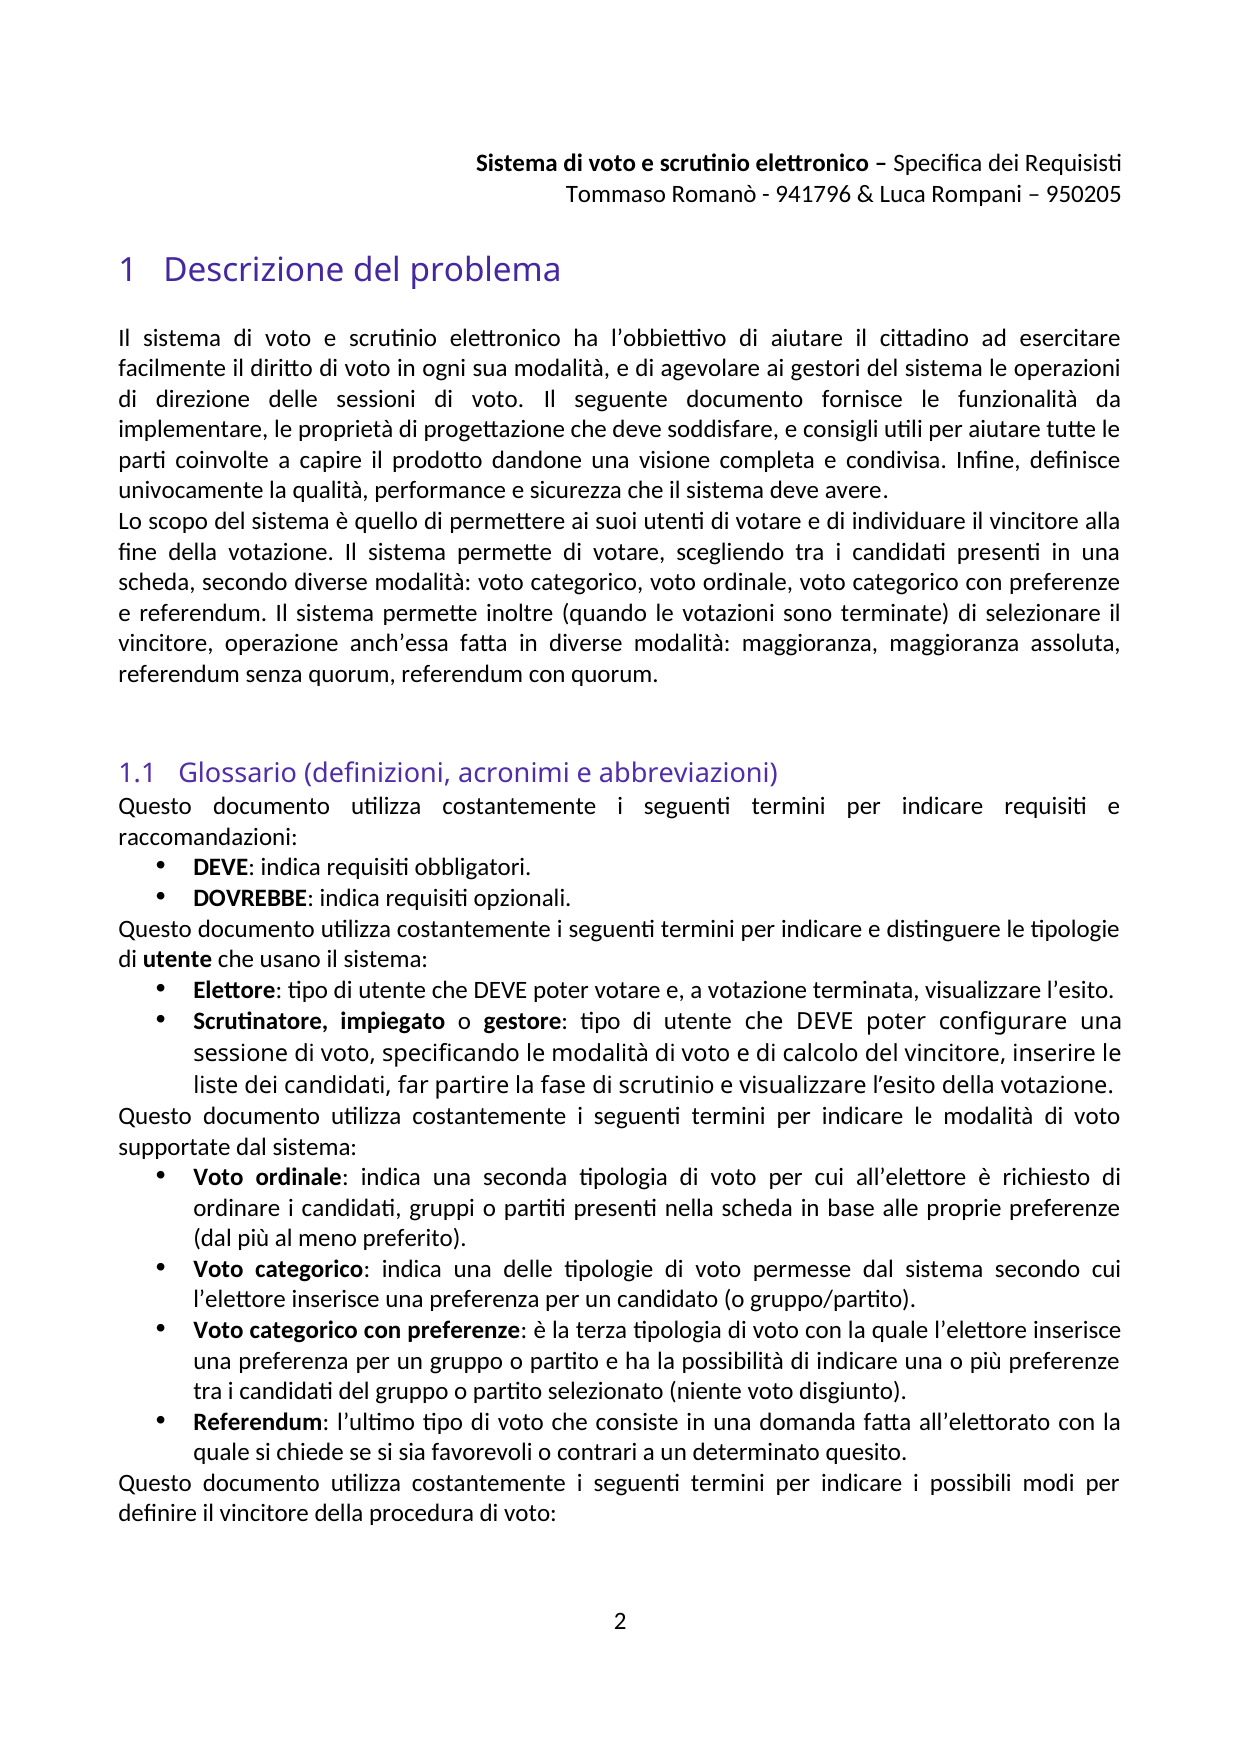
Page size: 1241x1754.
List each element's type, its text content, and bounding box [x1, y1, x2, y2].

list Voto categorico con preferenze: è la terza tipologia di voto con la quale l’elettore inserisce una preferenza per un gruppo o partito e ha la possibilità di indicare una o più preferenze tra i candidati del gruppo o partito selezionato (niente voto disgiunto). [156, 1314, 1122, 1406]
list Elettore: tipo di utente che DEVE poter votare e, a votazione terminata, visualizzare l’esito. [156, 974, 1122, 1004]
text Lo scopo del sistema è quello di permettere ai suoi utenti di votare e di individuare il vincitore alla fine della votazione. Il sistema permette di votare, scegliendo tra i candidati presenti in una scheda, secondo diverse modalità: voto categorico, voto ordinale, voto categorico con preferenze e referendum. Il sistema permette inoltre (quando le votazioni sono terminate) di selezionare il vincitore, operazione anch’essa fatta in diverse modalità: maggioranza, maggioranza assoluta, referendum senza quorum, referendum con quorum. [118, 505, 1122, 688]
text Questo documento utilizza costantemente i seguenti termini per indicare le modalità di voto supportate dal sistema: [118, 1100, 1122, 1161]
text Questo documento utilizza costantemente i seguenti termini per indicare requisiti e raccomandazioni: [118, 790, 1122, 851]
list Referendum: l’ultimo tipo di voto che consiste in una domanda fatta all’elettorato con la quale si chiede se si sia favorevoli o contrari a un determinato quesito. [156, 1406, 1122, 1467]
list DOVREBBE: indica requisiti opzionali. [156, 882, 1122, 913]
subtitle Descrizione del problema [118, 246, 1122, 292]
list Voto categorico: indica una delle tipologie di voto permesse dal sistema secondo cui l’elettore inserisce una preferenza per un candidato (o gruppo/partito). [156, 1253, 1122, 1314]
list Voto ordinale: indica una seconda tipologia di voto per cui all’elettore è richiesto di ordinare i candidati, gruppi o partiti presenti nella scheda in base alle proprie preferenze (dal più al meno preferito). [156, 1161, 1122, 1253]
list Scrutinatore, impiegato o gestore: tipo di utente che DEVE poter configurare una sessione di voto, specificando le modalità di voto e di calcolo del vincitore, inserire le liste dei candidati, far partire la fase di scrutinio e visualizzare l’esito della votazione. [156, 1004, 1122, 1100]
text Questo documento utilizza costantemente i seguenti termini per indicare e distinguere le tipologie di utente che usano il sistema: [118, 913, 1122, 974]
subtitle Glossario (definizioni, acronimi e abbreviazioni) [118, 753, 1122, 790]
text Il sistema di voto e scrutinio elettronico ha l’obbiettivo di aiutare il cittadino ad esercitare facilmente il diritto di voto in ogni sua modalità, e di agevolare ai gestori del sistema le operazioni di direzione delle sessioni di voto. Il seguente documento fornisce le funzionalità da implementare, le proprietà di progettazione che deve soddisfare, e consigli utili per aiutare tutte le parti coinvolte a capire il prodotto dandone una visione completa e condivisa. Infine, definisce univocamente la qualità, performance e sicurezza che il sistema deve avere. [118, 322, 1122, 505]
text Questo documento utilizza costantemente i seguenti termini per indicare i possibili modi per definire il vincitore della procedura di voto: [118, 1467, 1122, 1528]
list DEVE: indica requisiti obbligatori. [156, 851, 1122, 882]
